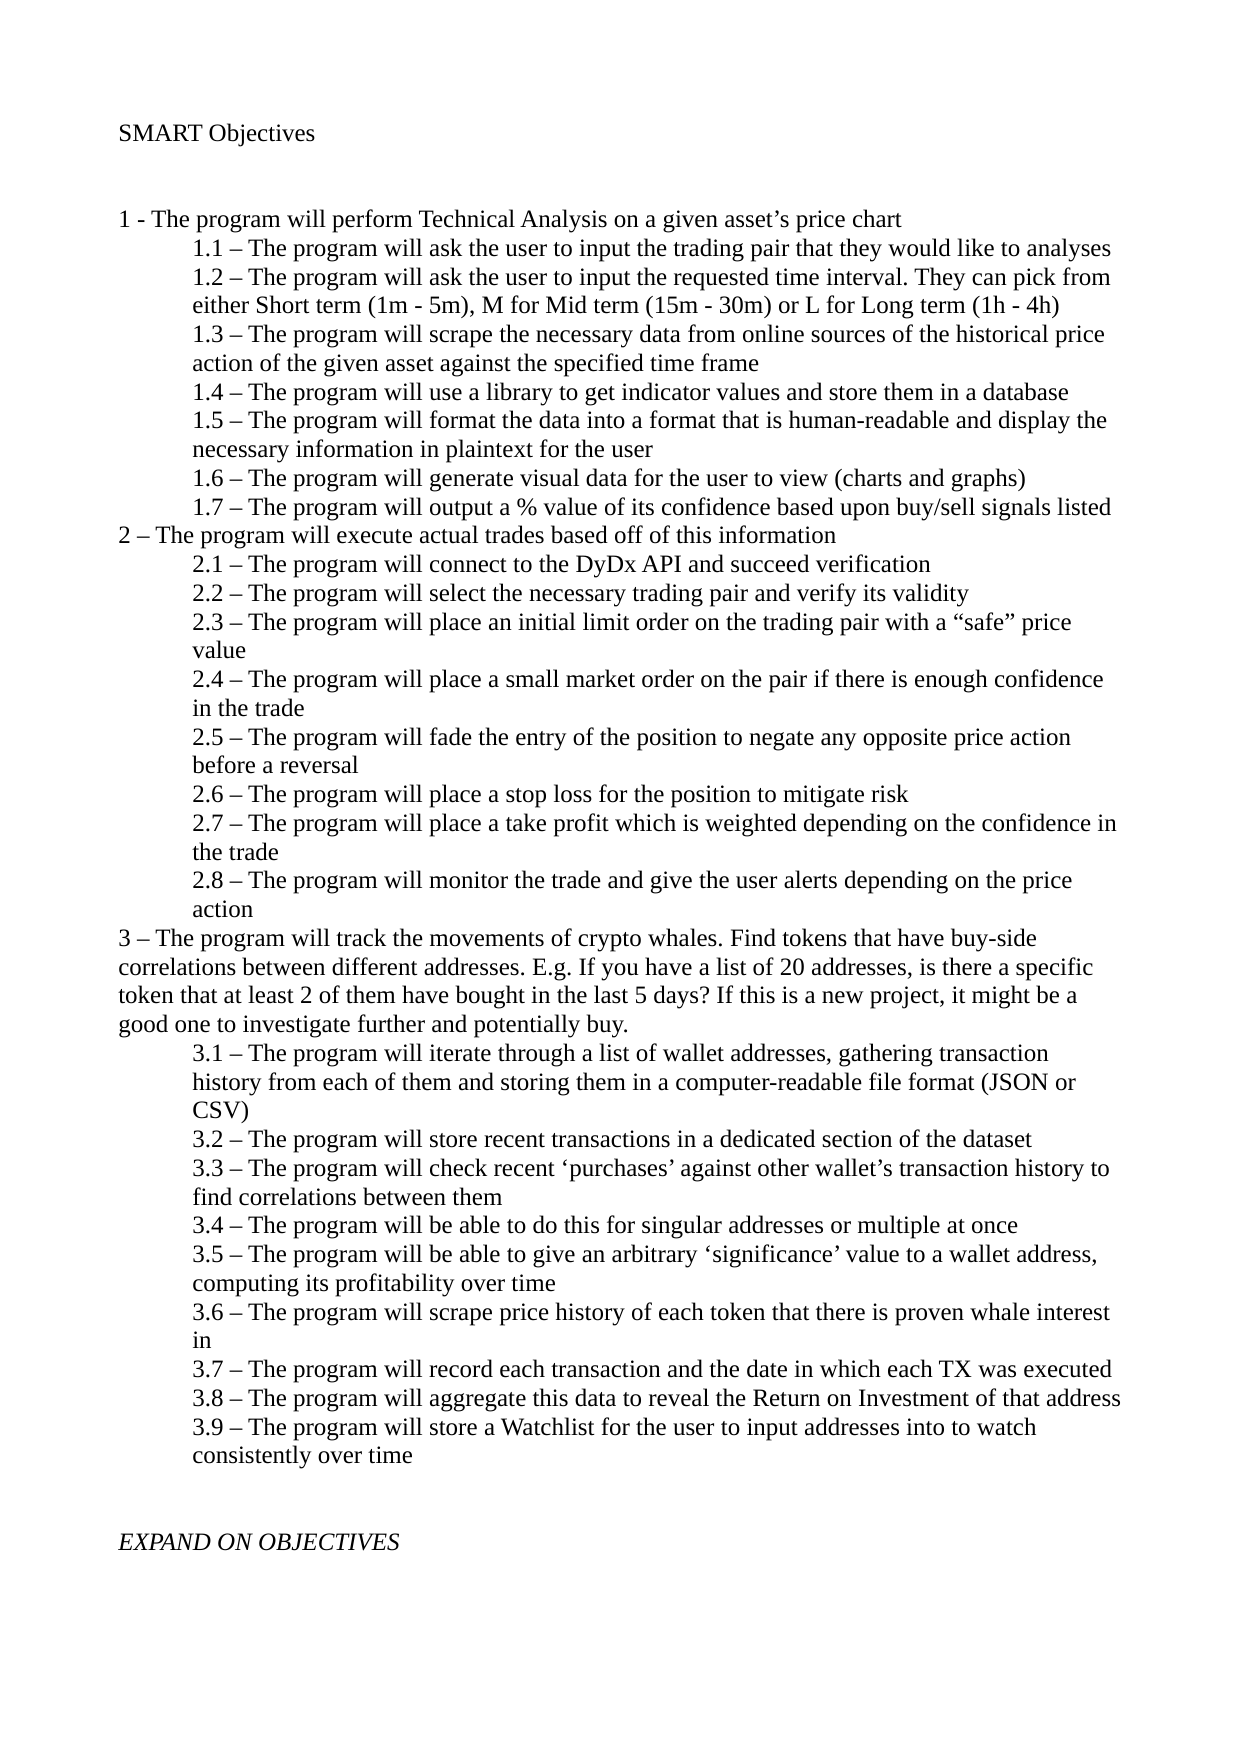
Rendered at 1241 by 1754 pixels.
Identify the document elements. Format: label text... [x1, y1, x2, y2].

text 1 - The program will perform Technical Analysis on a given asset’s price chart [118, 204, 1122, 233]
text 3.7 – The program will record each transaction and the date in which each TX was executed [192, 1354, 1122, 1383]
text 1.5 – The program will format the data into a format that is human-readable and display the necessary information in plaintext for the user [192, 406, 1122, 463]
text 1.6 – The program will generate visual data for the user to view (charts and graphs) [192, 463, 1122, 492]
text 2.8 – The program will monitor the trade and give the user alerts depending on the price action [192, 866, 1122, 923]
text 3.4 – The program will be able to do this for singular addresses or multiple at once [192, 1211, 1122, 1239]
text 3.5 – The program will be able to give an arbitrary ‘significance’ value to a wallet address, computing its profitability over time [192, 1239, 1122, 1297]
text 2.3 – The program will place an initial limit order on the trading pair with a “safe” price value [192, 607, 1122, 664]
text 3.3 – The program will check recent ‘purchases’ against other wallet’s transaction history to find correlations between them [192, 1153, 1122, 1211]
text 3 – The program will track the movements of crypto whales. Find tokens that have buy-side correlations between different addresses. E.g. If you have a list of 20 addresses, is there a specific token that at least 2 of them have bought in the last 5 days? If this is a new project, it might be a good one to investigate further and potentially buy. [118, 923, 1122, 1038]
text 2.2 – The program will select the necessary trading pair and verify its validity [192, 578, 1122, 607]
text 1.1 – The program will ask the user to input the trading pair that they would like to analyses [192, 233, 1122, 262]
text 2.5 – The program will fade the entry of the position to negate any opposite price action before a reversal [192, 722, 1122, 779]
text 3.8 – The program will aggregate this data to reveal the Return on Investment of that address [192, 1383, 1122, 1412]
text 2.4 – The program will place a small market order on the pair if there is enough confidence in the trade [192, 664, 1122, 722]
text 1.3 – The program will scrape the necessary data from online sources of the historical price action of the given asset against the specified time frame [192, 319, 1122, 377]
text 3.2 – The program will store recent transactions in a dedicated section of the dataset [192, 1124, 1122, 1153]
text 3.6 – The program will scrape price history of each token that there is proven whale interest in [192, 1297, 1122, 1354]
text 3.1 – The program will iterate through a list of wallet addresses, gathering transaction history from each of them and storing them in a computer-readable file format (JSON or CSV) [192, 1038, 1122, 1124]
text 2.7 – The program will place a take profit which is weighted depending on the confidence in the trade [192, 808, 1122, 866]
text 2.1 – The program will connect to the DyDx API and succeed verification [192, 549, 1122, 578]
text 3.9 – The program will store a Watchlist for the user to input addresses into to watch consistently over time [192, 1412, 1122, 1469]
text SMART Objectives [118, 118, 1122, 147]
text EXPAND ON OBJECTIVES [118, 1527, 1122, 1556]
text 2.6 – The program will place a stop loss for the position to mitigate risk [192, 779, 1122, 808]
text 1.2 – The program will ask the user to input the requested time interval. They can pick from either Short term (1m - 5m), M for Mid term (15m - 30m) or L for Long term (1h - 4h) [192, 262, 1122, 319]
text 1.4 – The program will use a library to get indicator values and store them in a database [192, 377, 1122, 406]
text 2 – The program will execute actual trades based off of this information [118, 521, 1122, 549]
text 1.7 – The program will output a % value of its confidence based upon buy/sell signals listed [192, 492, 1122, 521]
